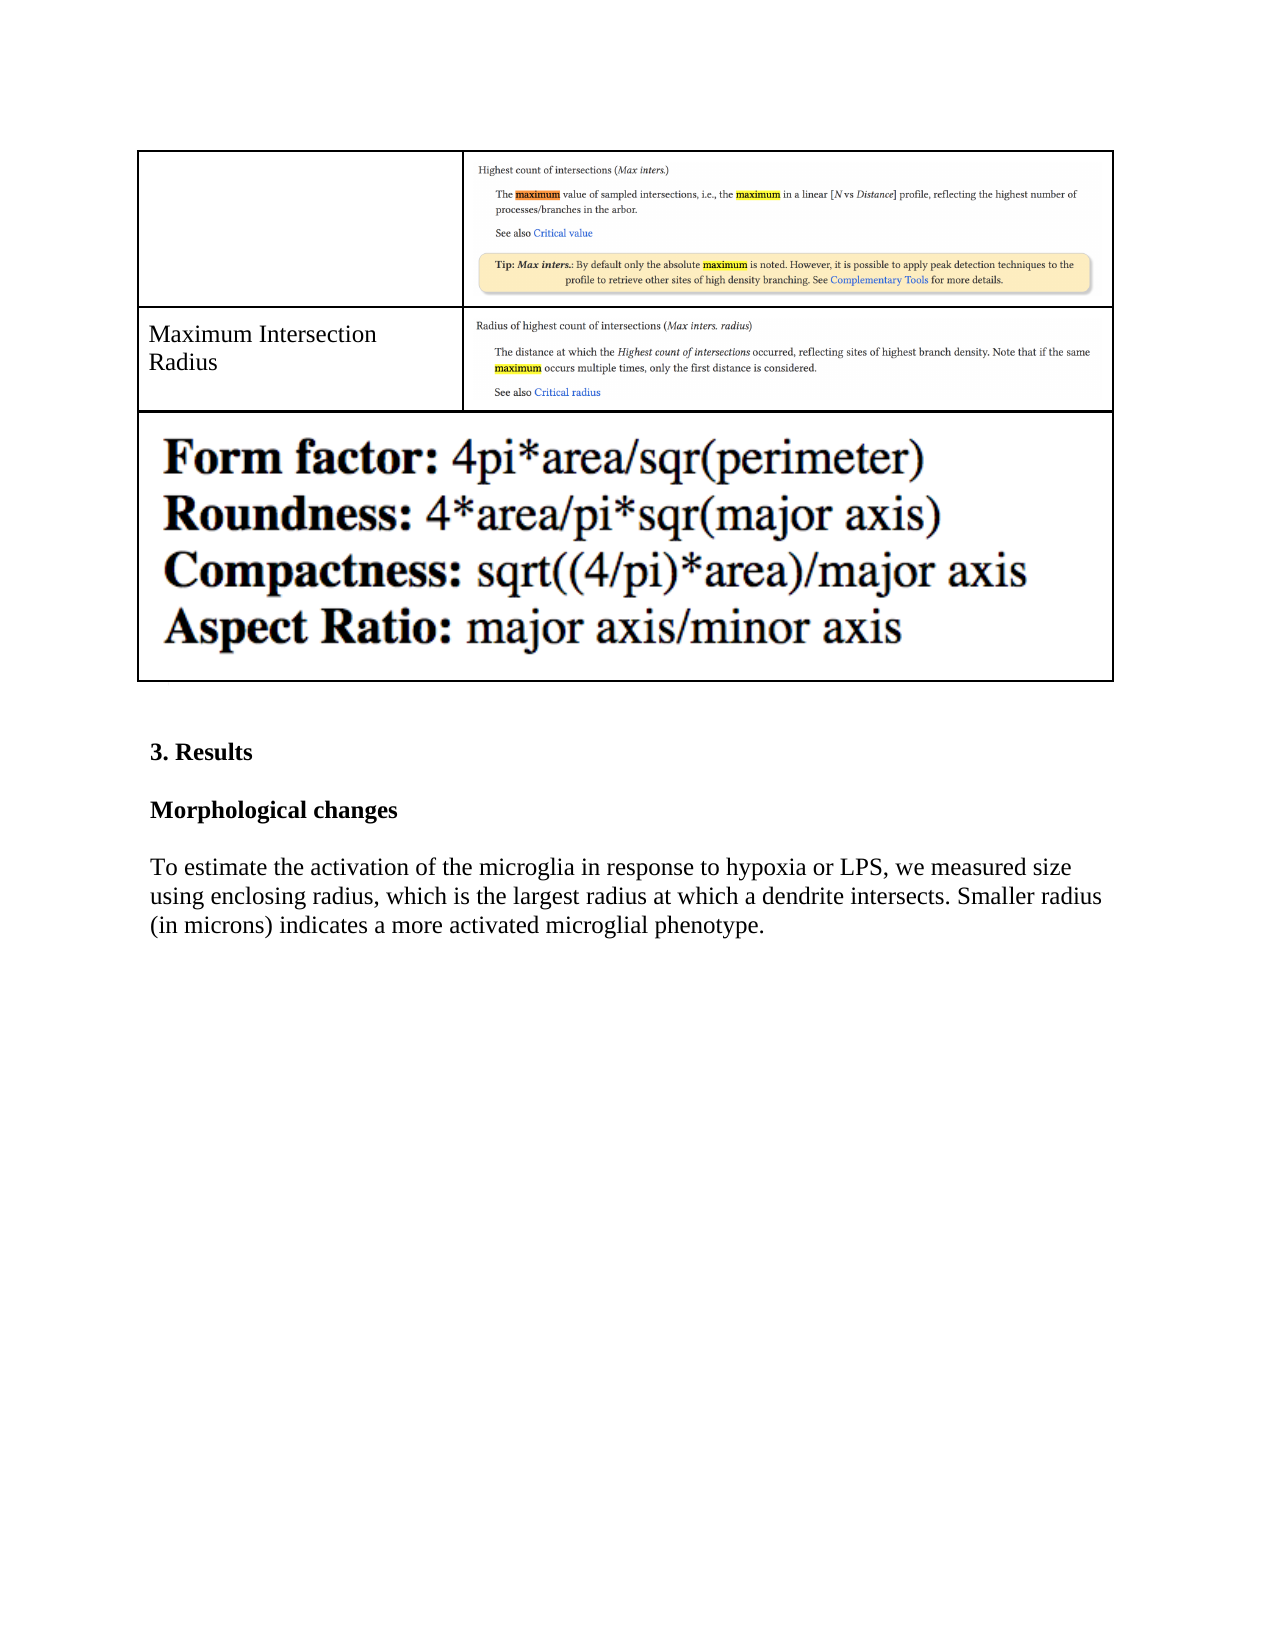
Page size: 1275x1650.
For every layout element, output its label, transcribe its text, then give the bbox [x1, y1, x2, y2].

text Morphological changes [150, 795, 1125, 824]
table_cell [464, 308, 1112, 410]
table_cell [464, 152, 1112, 306]
picture [473, 318, 1102, 400]
picture [473, 162, 1102, 296]
text 3. Results [150, 737, 1125, 766]
table_cell [139, 413, 1112, 680]
text To estimate the activation of the microglia in response to hypoxia or LPS, we measured size using enclosing radius, which is the largest radius at which a dendrite intersects. Smaller radius (in microns) indicates a more activated microglial phenotype. [150, 852, 1125, 939]
table_cell Maximum Intersection Radius [139, 308, 462, 410]
table_cell [139, 152, 462, 306]
picture [148, 422, 1049, 670]
